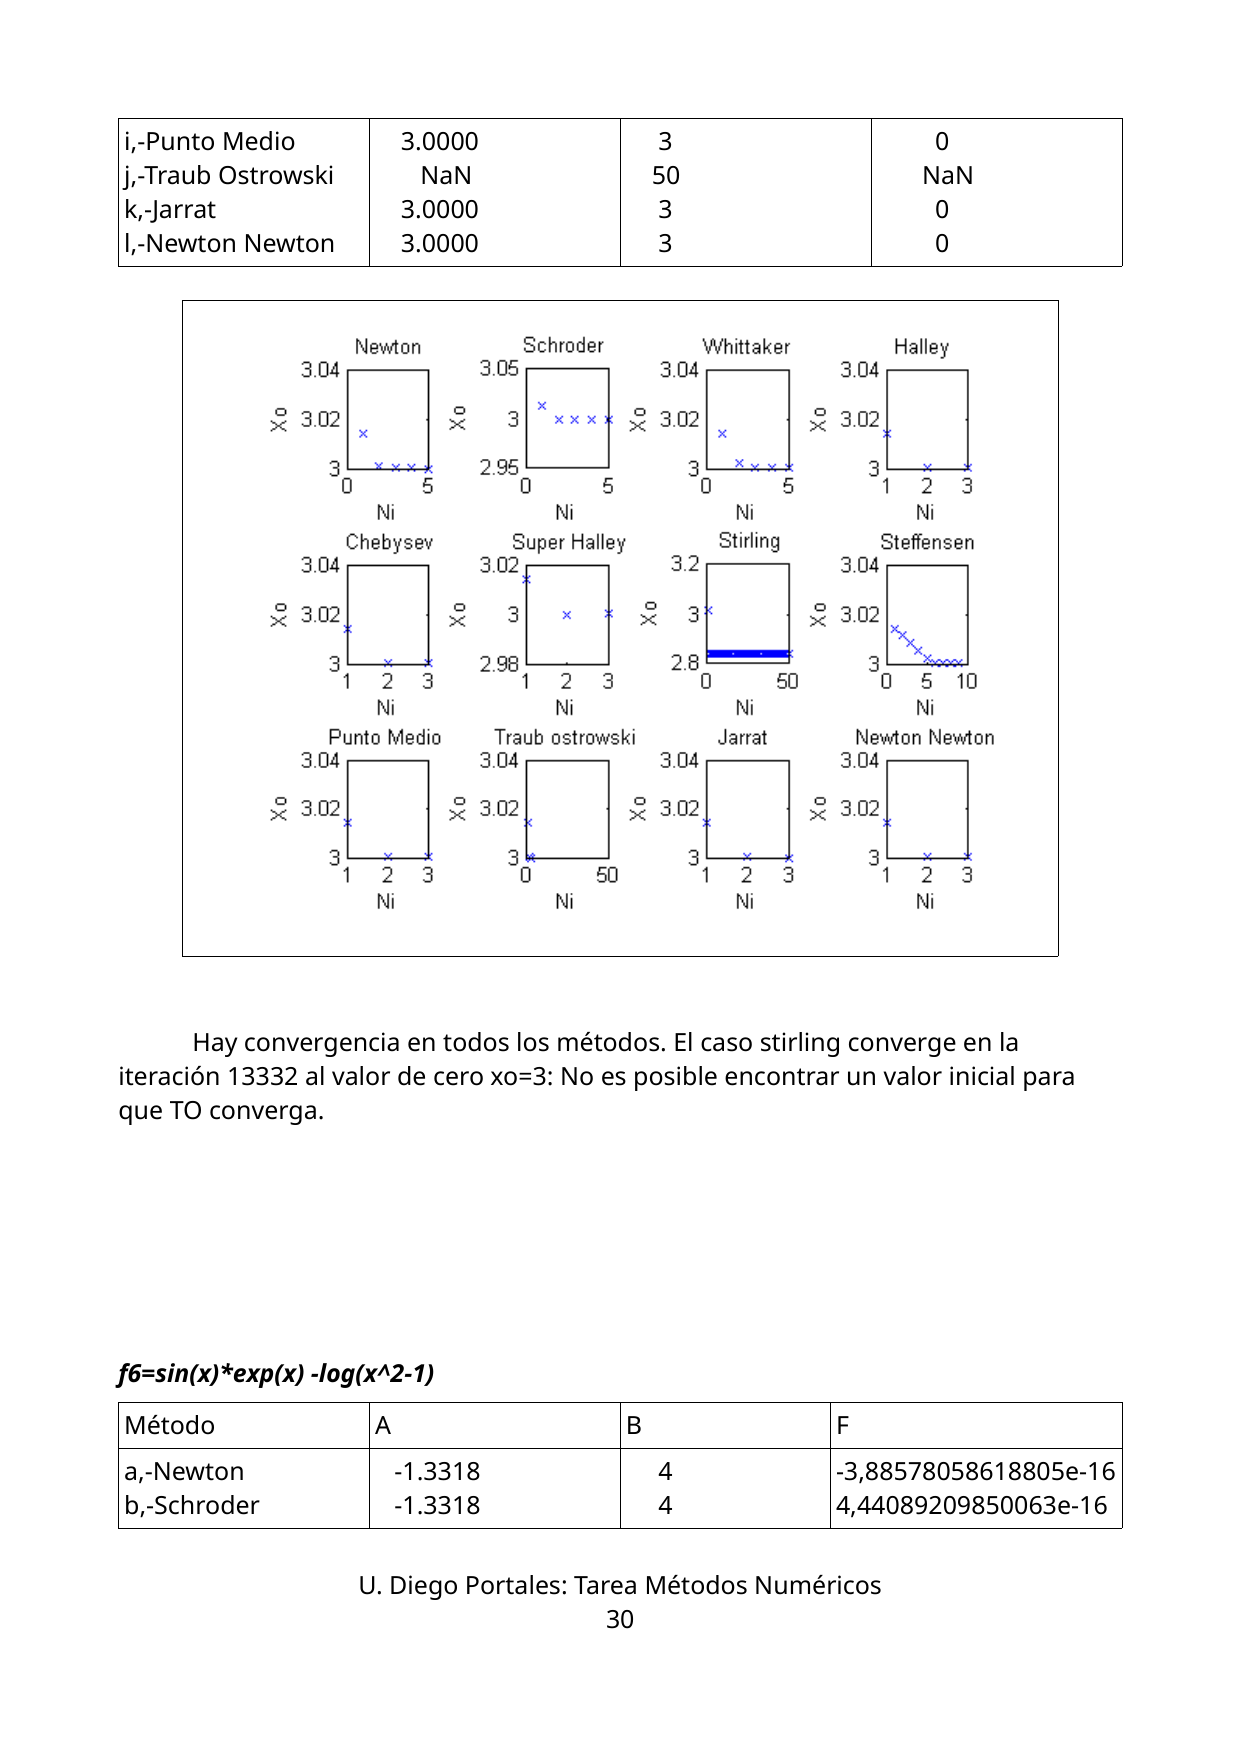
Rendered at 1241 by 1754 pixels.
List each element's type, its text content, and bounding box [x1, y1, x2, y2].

table_header Método [119, 1403, 369, 1448]
table_cell i,-Punto Medio j,-Traub Ostrowski k,-Jarrat l,-Newton Newton [119, 119, 369, 266]
table_cell -3,88578058618805e-16 4,44089209850063e-16 [831, 1449, 1122, 1527]
table_cell a,-Newton b,-Schroder [119, 1449, 369, 1527]
table_header A [370, 1403, 620, 1448]
table_cell 3 50 3 3 [621, 119, 871, 266]
table_cell 3.0000 NaN 3.0000 3.0000 [370, 119, 620, 266]
subtitle f6=sin(x)*exp(x) -log(x^2-1) [118, 1356, 1122, 1390]
table_cell 0 NaN 0 0 [872, 119, 1122, 266]
table_cell -1.3318 -1.3318 [370, 1449, 620, 1527]
picture [184, 303, 1056, 954]
table_cell 4 4 [621, 1449, 830, 1527]
table_header F [831, 1403, 1122, 1448]
text Hay convergencia en todos los métodos. El caso stirling converge en la iteración 13332 al valor de cero xo=3: No es posible encontrar un valor inicial para que TO converga. [118, 1024, 1122, 1127]
table_header B [621, 1403, 830, 1448]
